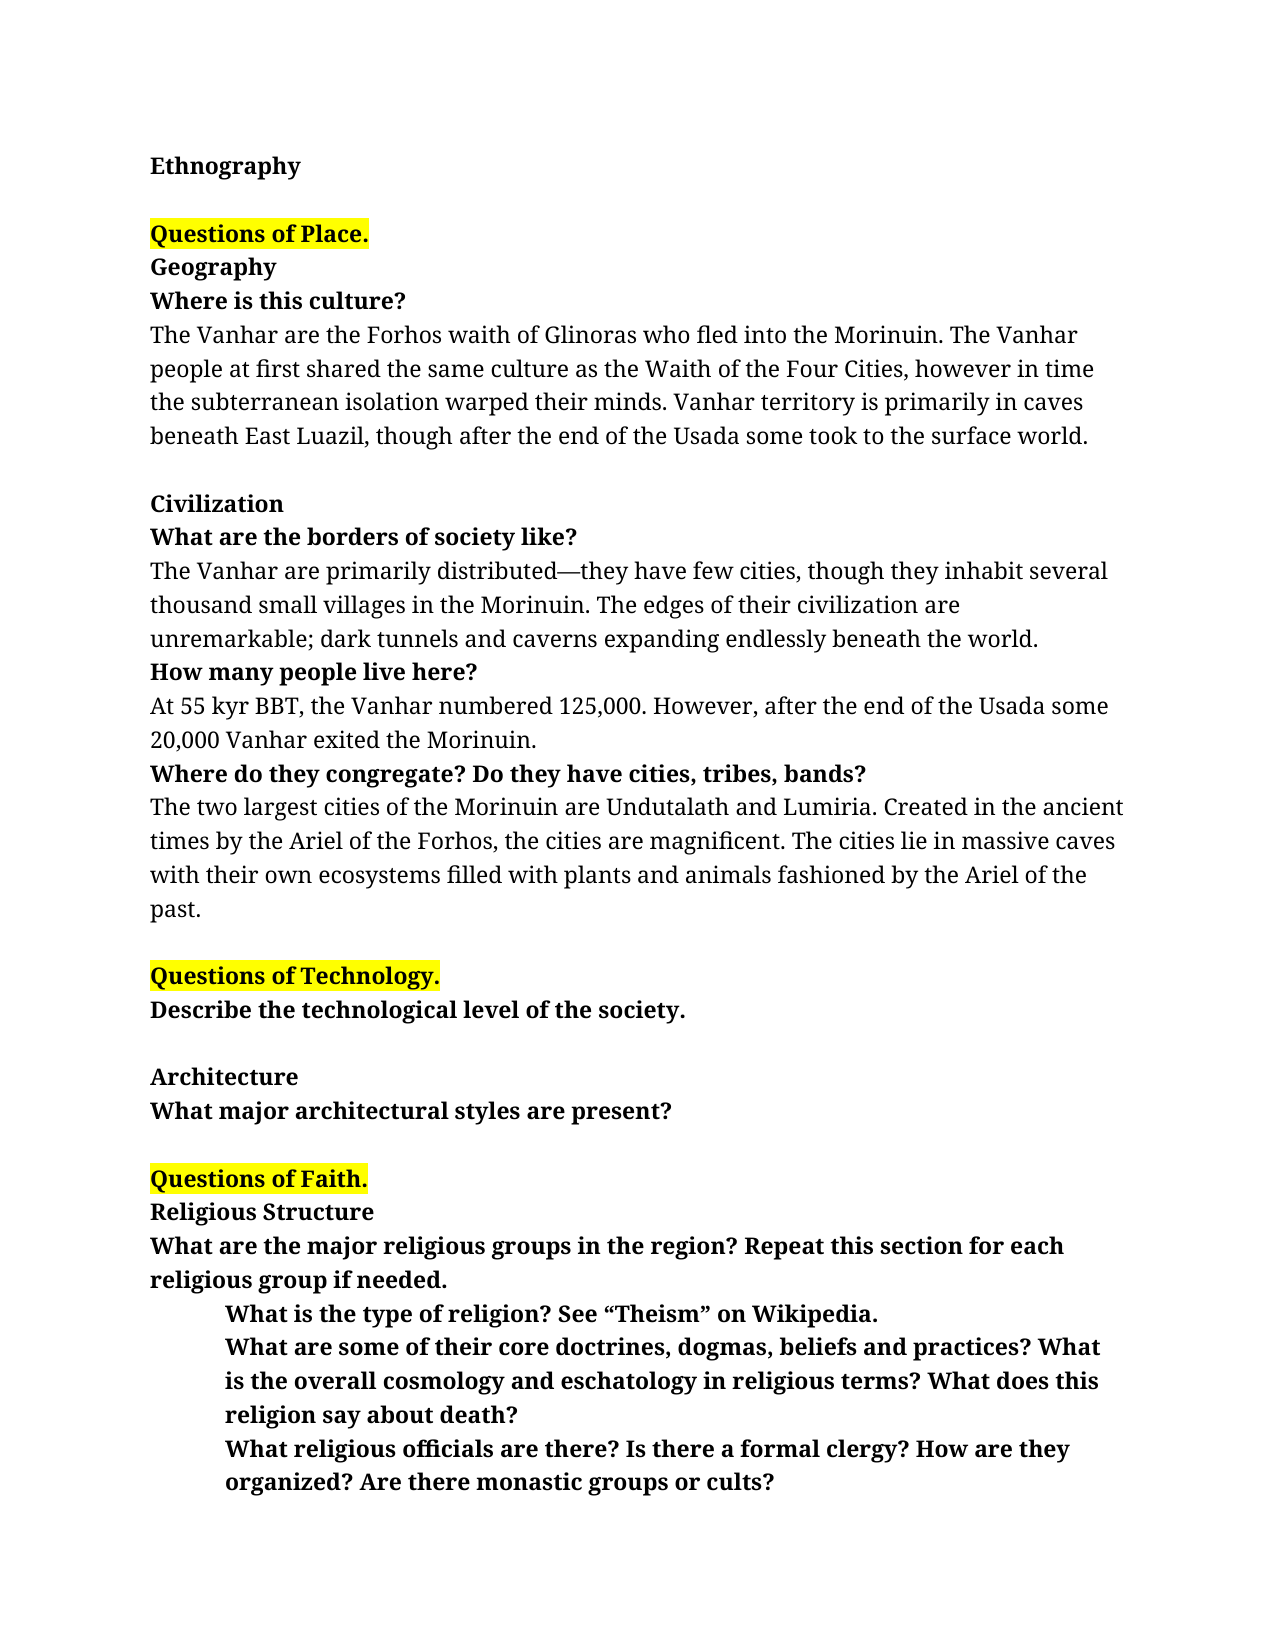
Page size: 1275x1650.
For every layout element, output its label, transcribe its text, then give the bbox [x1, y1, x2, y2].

text Geography [150, 251, 1125, 282]
text Civilization [150, 487, 1125, 519]
text Questions of Faith. [150, 1162, 1125, 1194]
text Architecture What major architectural styles are present? [150, 1027, 1125, 1160]
text What are the major religious groups in the region? Repeat this section for each religious group if needed. What is the type of religion? See “Theism” on Wikipedia. [150, 1230, 1125, 1329]
text What are the borders of society like? [150, 521, 1125, 552]
text Ethnography [150, 150, 1125, 181]
text The Vanhar are the Forhos waith of Glinoras who fled into the Morinuin. The Vanhar people at first shared the same culture as the Waith of the Four Cities, however in time the subterranean isolation warped their minds. Vanhar territory is primarily in caves beneath East Luazil, though after the end of the Usada some took to the surface world. [150, 319, 1125, 451]
text Describe the technological level of the society. [150, 994, 1125, 1025]
text The Vanhar are primarily distributed—they have few cities, though they inhabit several thousand small villages in the Morinuin. The edges of their civilization are unremarkable; dark tunnels and caverns expanding endlessly beneath the world. How many people live here? [150, 555, 1125, 687]
text Religious Structure [150, 1196, 1125, 1227]
text What are some of their core doctrines, dogmas, beliefs and practices? What is the overall cosmology and eschatology in religious terms? What does this religion say about death? What religious officials are there? Is there a formal clergy? How are they organized? Are there monastic groups or cults? [150, 1331, 1125, 1497]
text At 55 kyr BBT, the Vanhar numbered 125,000. However, after the end of the Usada some 20,000 Vanhar exited the Morinuin. Where do they congregate? Do they have cities, tribes, bands? [150, 690, 1125, 789]
text The two largest cities of the Morinuin are Undutalath and Lumiria. Created in the ancient times by the Ariel of the Forhos, the cities are magnificent. The cities lie in massive caves with their own ecosystems filled with plants and animals fashioned by the Ariel of the past. [150, 791, 1125, 924]
text Where is this culture? [150, 285, 1125, 316]
text Questions of Place. [150, 217, 1125, 249]
text Questions of Technology. [150, 960, 1125, 991]
